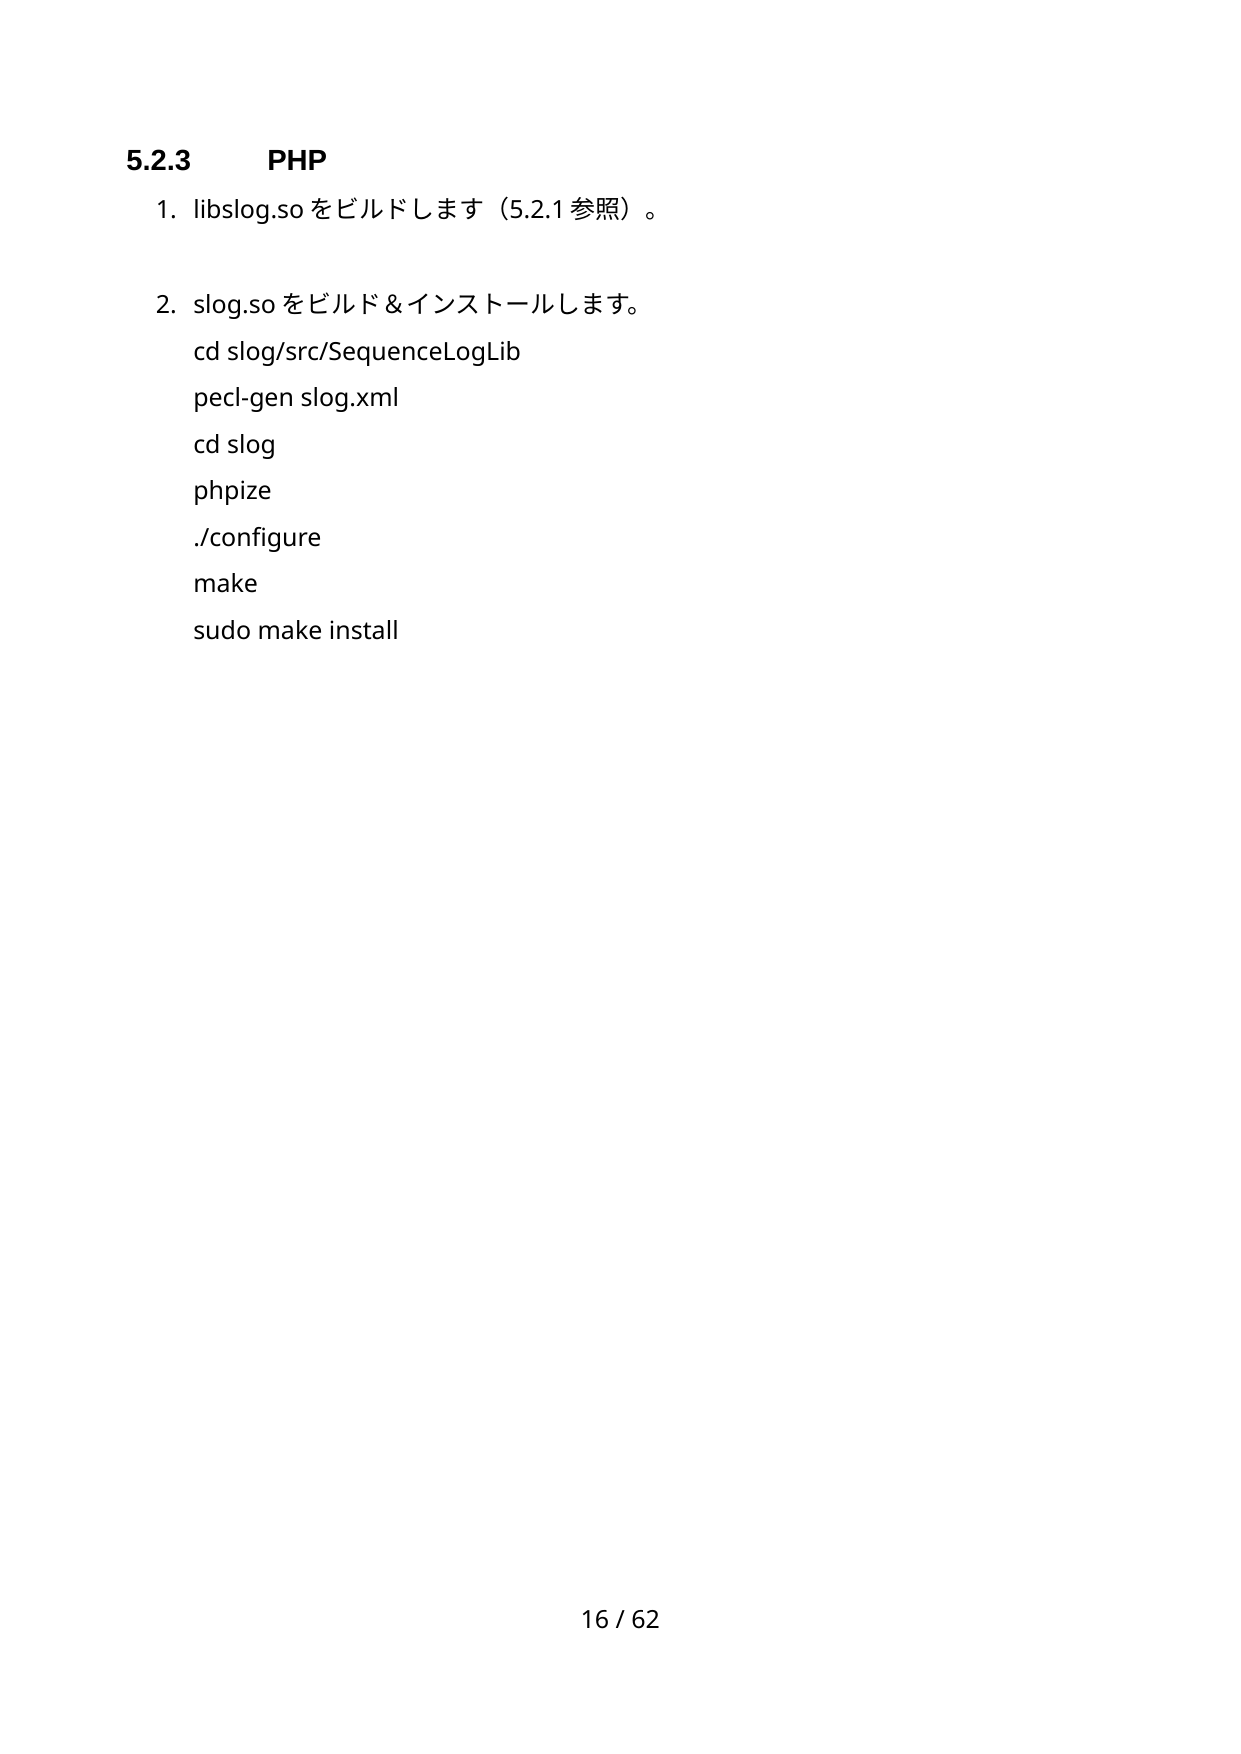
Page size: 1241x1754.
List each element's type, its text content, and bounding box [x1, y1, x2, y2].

list sudo make install [156, 613, 1122, 647]
list cd slog [156, 426, 1122, 460]
list cd slog/src/SequenceLogLib [156, 333, 1122, 367]
subtitle PHP [118, 143, 1122, 177]
list ./configure [156, 519, 1122, 553]
list pecl-gen slog.xml [156, 380, 1122, 414]
list slog.soをビルド＆インストールします。 [156, 284, 1122, 321]
list libslog.soをビルドします（5.2.1参照）。 [156, 189, 1122, 225]
list phpize [156, 473, 1122, 507]
list make [156, 566, 1122, 600]
